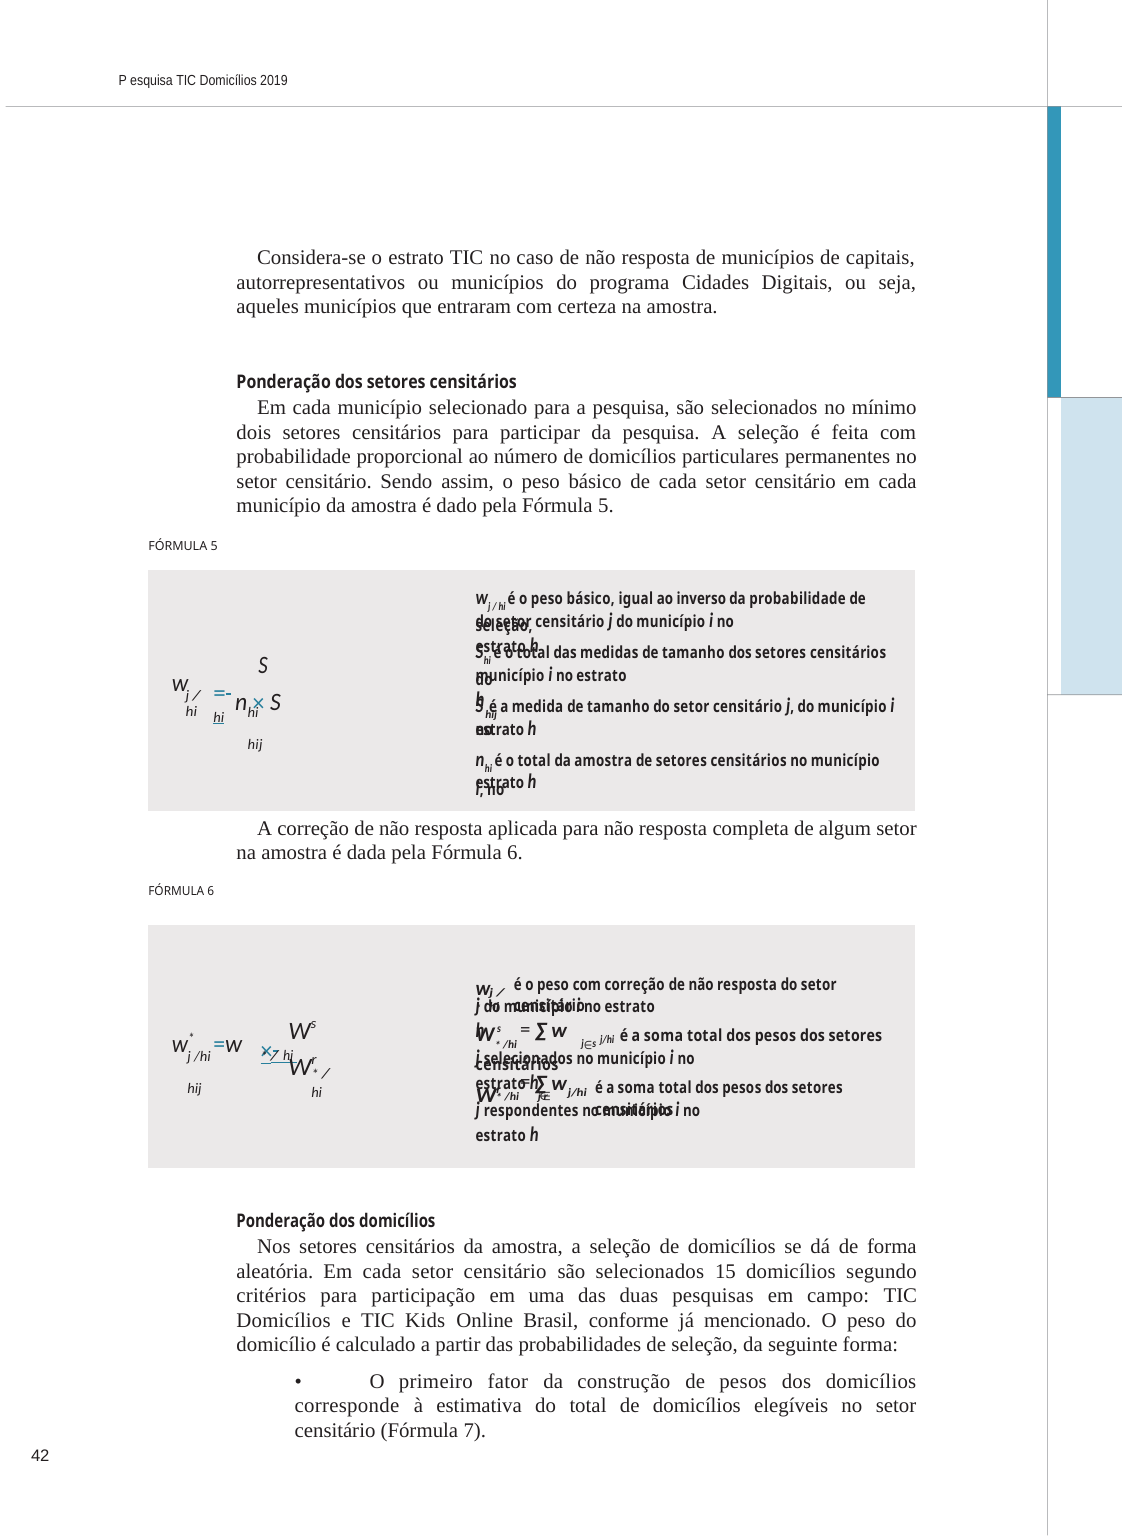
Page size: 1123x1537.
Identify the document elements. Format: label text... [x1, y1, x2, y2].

list O primeiro fator da construção de pesos dos domicílios corresponde à estimativa do total de domicílios elegíveis no setor censitário (Fórmula 7). [294, 1369, 917, 1442]
text [1048, 537, 1061, 554]
text Considera-se o estrato TIC no caso de não resposta de municípios de capitais, autorrepresentativos ou municípios do programa Cidades Digitais, ou seja, aqueles municípios que entraram com certeza na amostra. [236, 245, 917, 318]
text FÓRMULA 5 [148, 537, 1047, 554]
text FÓRMULA 6 [148, 882, 227, 899]
text Ponderação dos domicílios [236, 1207, 1047, 1233]
text Em cada município selecionado para a pesquisa, são selecionados no mínimo dois setores censitários para participar da pesquisa. A seleção é feita com probabilidade proporcional ao número de domicílios particulares permanentes no setor censitário. Sendo assim, o peso básico de cada setor censitário em cada município da amostra é dado pela Fórmula 5. [236, 395, 917, 517]
text [1048, 1207, 1075, 1233]
text Nos setores censitários da amostra, a seleção de domicílios se dá de forma aleatória. Em cada setor censitário são selecionados 15 domicílios segundo critérios para participação em uma das duas pesquisas em campo: TIC Domicílios e TIC Kids Online Brasil, conforme já mencionado. O peso do domicílio é calculado a partir das probabilidades de seleção, da seguinte forma: [236, 1234, 917, 1356]
text A correção de não resposta aplicada para não resposta completa de algum setor na amostra é dada pela Fórmula 6. [236, 816, 917, 864]
text Ponderação dos setores censitários [236, 368, 1047, 394]
